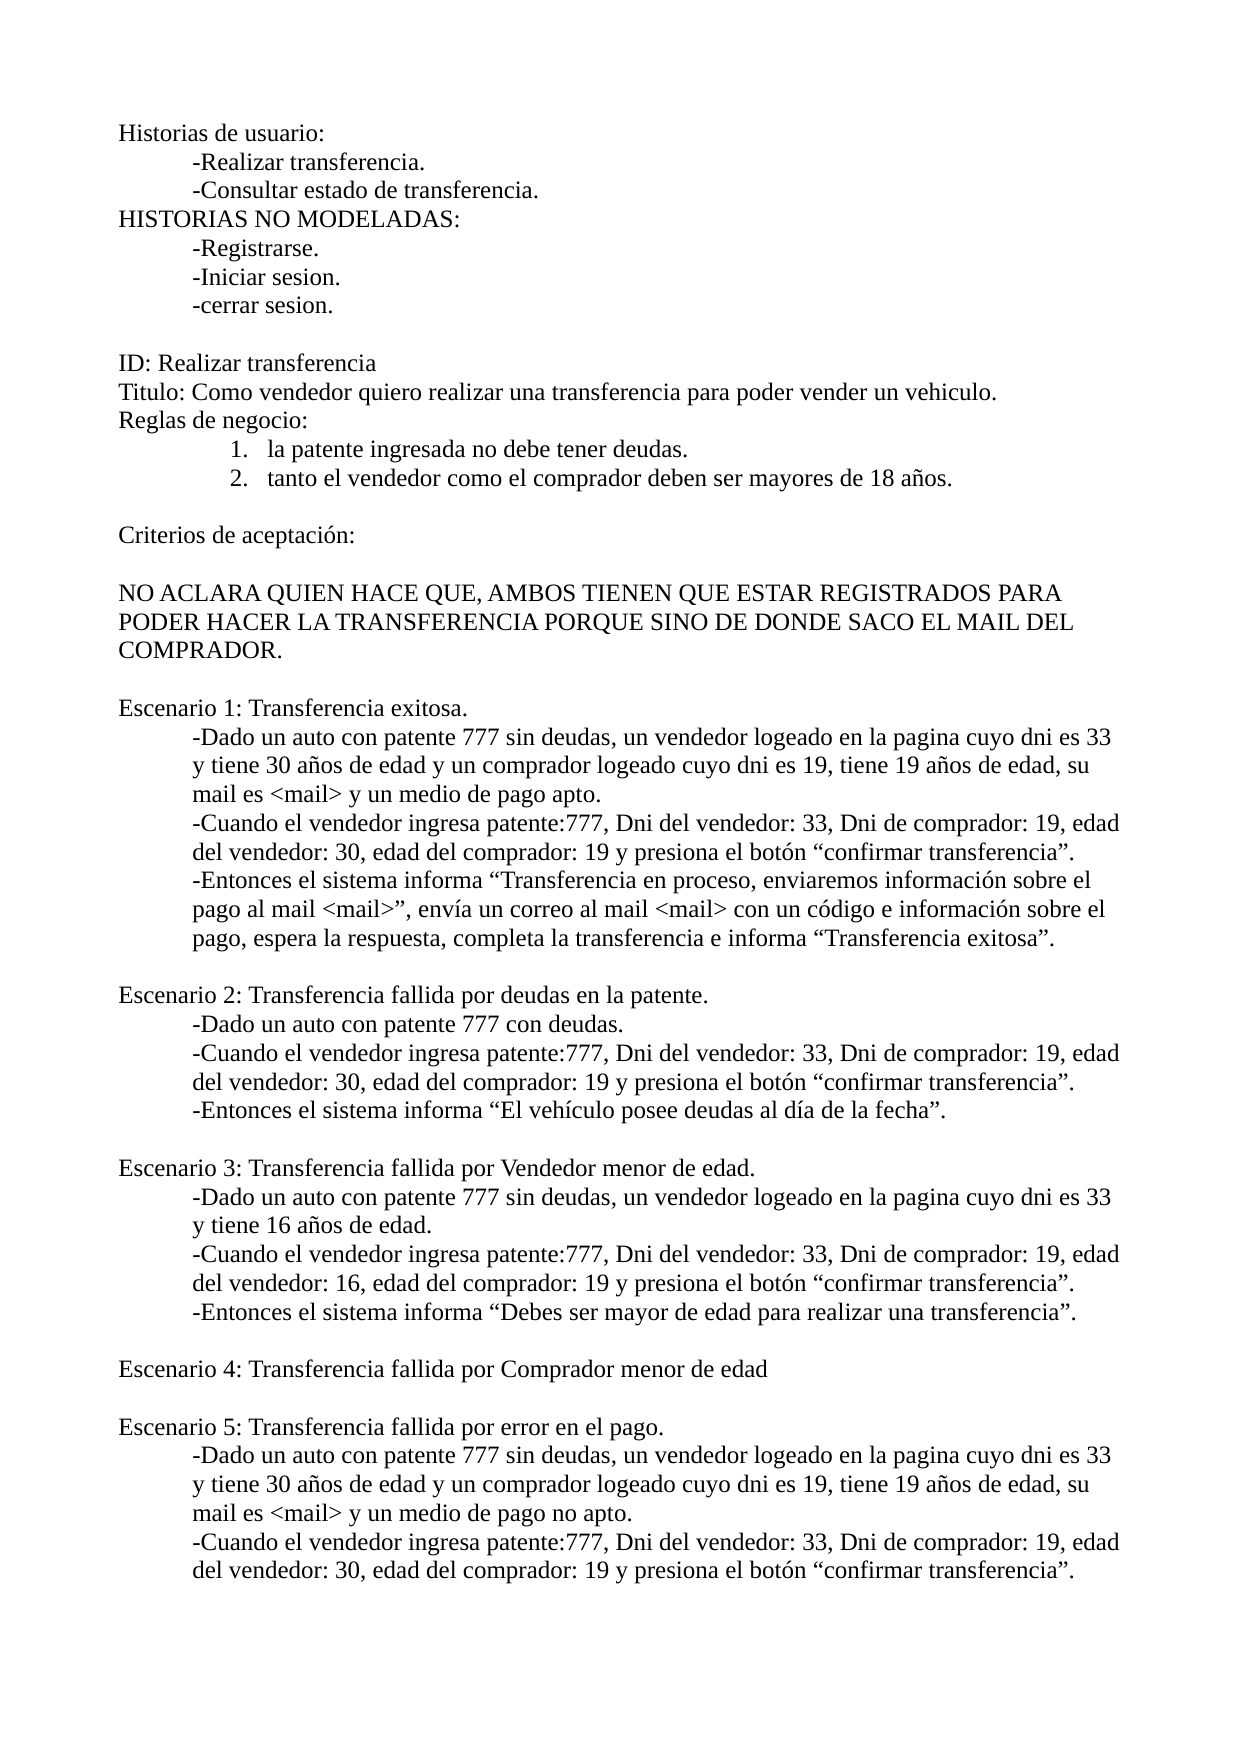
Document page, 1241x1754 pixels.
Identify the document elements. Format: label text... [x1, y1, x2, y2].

text -Cuando el vendedor ingresa patente:777, Dni del vendedor: 33, Dni de comprador: 19, edad del vendedor: 16, edad del comprador: 19 y presiona el botón “confirmar transferencia”. [118, 1239, 1122, 1297]
text -Dado un auto con patente 777 con deudas. [118, 1009, 1122, 1038]
text -Realizar transferencia. [118, 147, 1122, 176]
text -Consultar estado de transferencia. [118, 176, 1122, 204]
text HISTORIAS NO MODELADAS: [118, 204, 1122, 233]
list la patente ingresada no debe tener deudas. [229, 434, 1122, 463]
text Titulo: Como vendedor quiero realizar una transferencia para poder vender un vehiculo. [118, 377, 1122, 406]
text Escenario 4: Transferencia fallida por Comprador menor de edad [118, 1354, 1122, 1383]
text Escenario 3: Transferencia fallida por Vendedor menor de edad. [118, 1153, 1122, 1182]
text -Registrarse. [118, 233, 1122, 262]
text Criterios de aceptación: [118, 521, 1122, 549]
text -Entonces el sistema informa “Transferencia en proceso, enviaremos información sobre el pago al mail <mail>”, envía un correo al mail <mail> con un código e información sobre el pago, espera la respuesta, completa la transferencia e informa “Transferencia exitosa”. [118, 866, 1122, 952]
text -Dado un auto con patente 777 sin deudas, un vendedor logeado en la pagina cuyo dni es 33 y tiene 30 años de edad y un comprador logeado cuyo dni es 19, tiene 19 años de edad, su mail es <mail> y un medio de pago no apto. [118, 1441, 1122, 1527]
text Escenario 2: Transferencia fallida por deudas en la patente. [118, 981, 1122, 1009]
text -Dado un auto con patente 777 sin deudas, un vendedor logeado en la pagina cuyo dni es 33 y tiene 16 años de edad. [118, 1182, 1122, 1239]
text Reglas de negocio: [118, 406, 1122, 434]
text -Dado un auto con patente 777 sin deudas, un vendedor logeado en la pagina cuyo dni es 33 y tiene 30 años de edad y un comprador logeado cuyo dni es 19, tiene 19 años de edad, su mail es <mail> y un medio de pago apto. [118, 722, 1122, 808]
text Historias de usuario: [118, 118, 1122, 147]
text -Cuando el vendedor ingresa patente:777, Dni del vendedor: 33, Dni de comprador: 19, edad del vendedor: 30, edad del comprador: 19 y presiona el botón “confirmar transferencia”. [118, 1527, 1122, 1584]
text Escenario 5: Transferencia fallida por error en el pago. [118, 1412, 1122, 1441]
text -Entonces el sistema informa “El vehículo posee deudas al día de la fecha”. [118, 1096, 1122, 1124]
text ID: Realizar transferencia [118, 348, 1122, 377]
text Escenario 1: Transferencia exitosa. [118, 693, 1122, 722]
text -Cuando el vendedor ingresa patente:777, Dni del vendedor: 33, Dni de comprador: 19, edad del vendedor: 30, edad del comprador: 19 y presiona el botón “confirmar transferencia”. [118, 808, 1122, 866]
text -Entonces el sistema informa “Debes ser mayor de edad para realizar una transferencia”. [118, 1297, 1122, 1326]
text -Cuando el vendedor ingresa patente:777, Dni del vendedor: 33, Dni de comprador: 19, edad del vendedor: 30, edad del comprador: 19 y presiona el botón “confirmar transferencia”. [118, 1038, 1122, 1096]
list tanto el vendedor como el comprador deben ser mayores de 18 años. [229, 463, 1122, 492]
text NO ACLARA QUIEN HACE QUE, AMBOS TIENEN QUE ESTAR REGISTRADOS PARA PODER HACER LA TRANSFERENCIA PORQUE SINO DE DONDE SACO EL MAIL DEL COMPRADOR. [118, 578, 1122, 664]
text -cerrar sesion. [118, 291, 1122, 319]
text -Iniciar sesion. [118, 262, 1122, 291]
